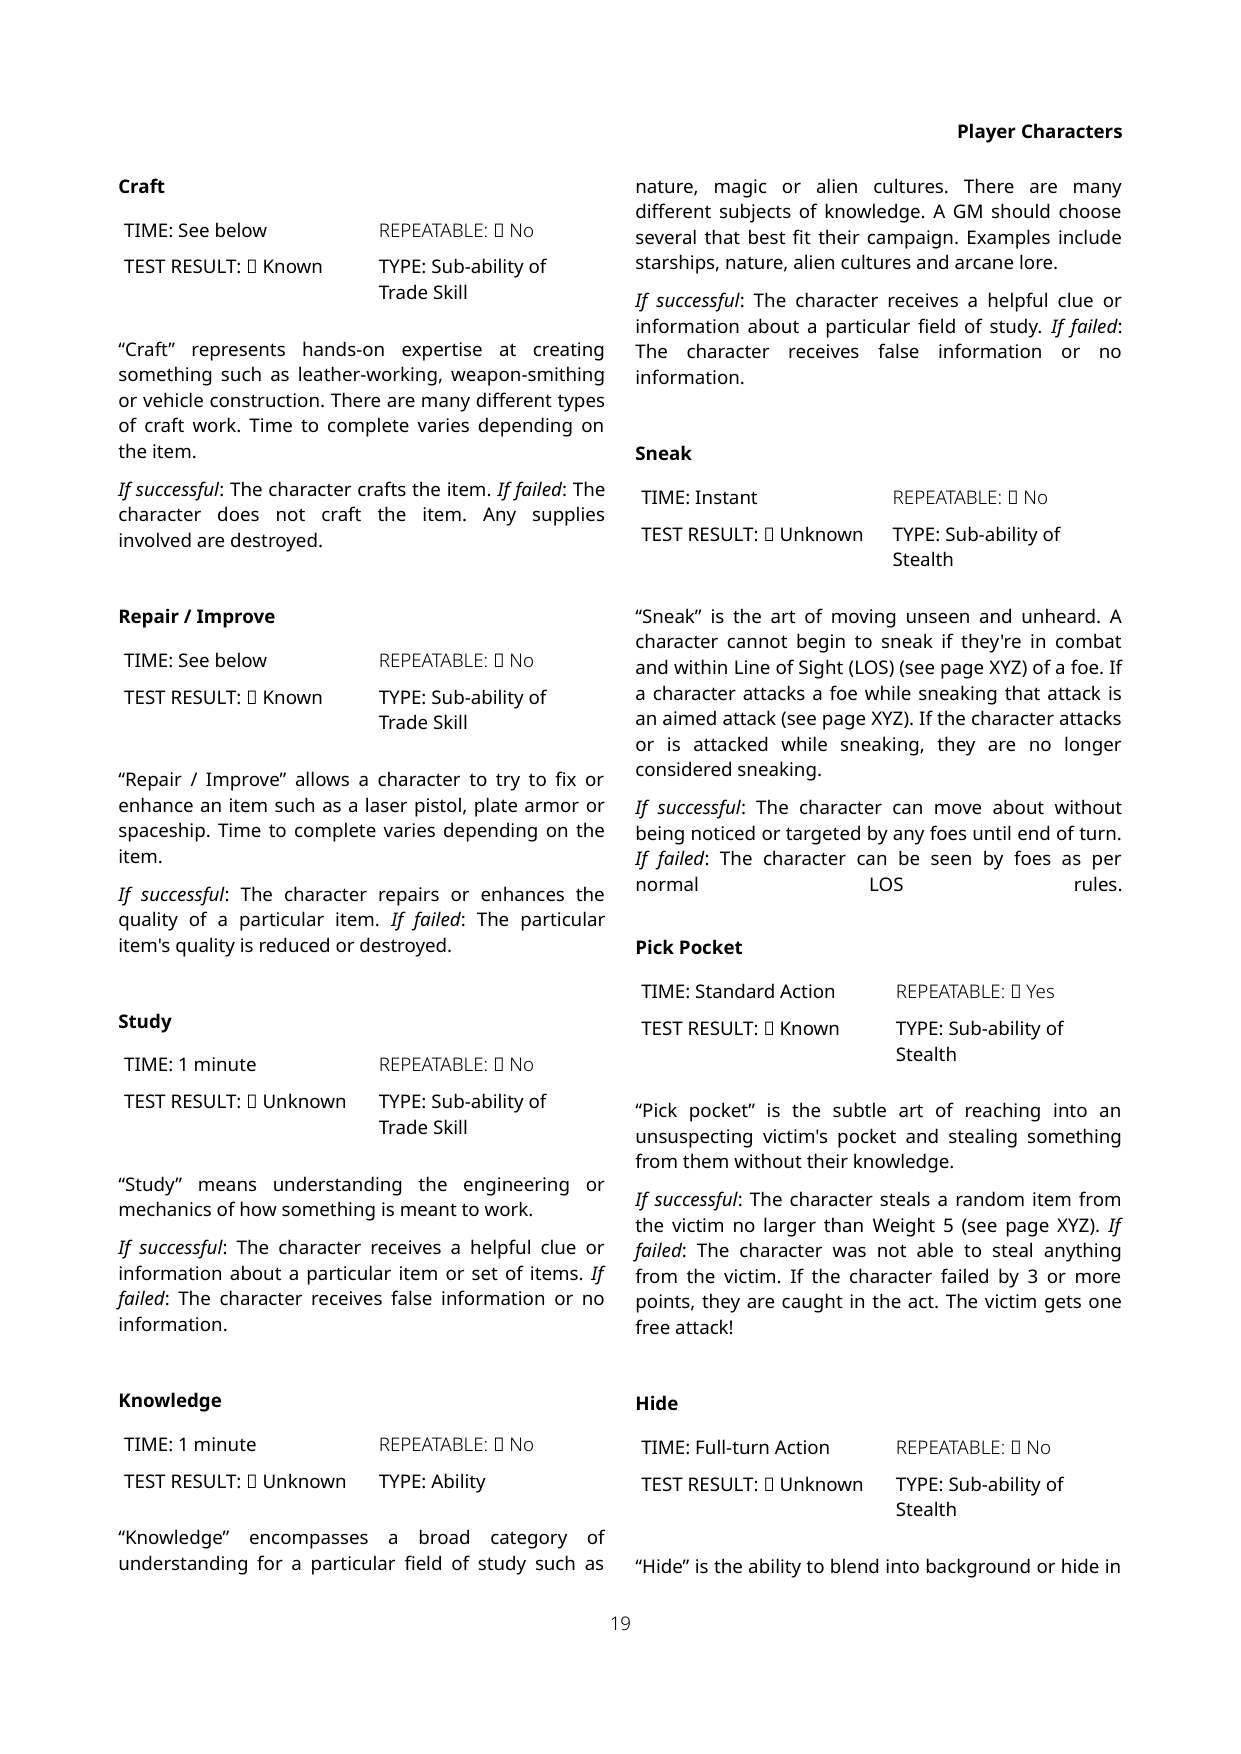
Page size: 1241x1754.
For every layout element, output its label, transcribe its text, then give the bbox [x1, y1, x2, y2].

table_cell TYPE: Ability [373, 1462, 606, 1499]
text “Repair / Improve” allows a character to try to fix or enhance an item such as a laser pistol, plate armor or spaceship. Time to complete varies depending on the item. [118, 741, 605, 868]
text Repair / Improve [118, 603, 605, 629]
table_cell TEST RESULT:  Unknown [118, 1083, 373, 1146]
text If successful: The character receives a helpful clue or information about a particular field of study. If failed: The character receives false information or no information. [635, 288, 1122, 390]
table_cell TEST RESULT:  Unknown [635, 1465, 890, 1528]
text Sneak [635, 440, 1122, 466]
table_header TIME: See below [118, 641, 373, 678]
table_header REPEATABLE:  No [887, 478, 1123, 515]
table_cell TYPE: Sub-ability of Stealth [887, 515, 1123, 578]
table_cell TYPE: Sub-ability of Trade Skill [373, 678, 606, 741]
table_cell TEST RESULT:  Unknown [118, 1462, 373, 1499]
text Craft [118, 173, 605, 199]
table_cell TEST RESULT:  Unknown [635, 515, 887, 578]
text Hide [635, 1390, 1122, 1416]
table_cell TYPE: Sub-ability of Stealth [890, 1465, 1123, 1528]
table_header TIME: 1 minute [118, 1046, 373, 1083]
text Knowledge [118, 1387, 605, 1413]
text “Study” means understanding the engineering or mechanics of how something is meant to work. [118, 1146, 605, 1222]
table_cell TYPE: Sub-ability of Trade Skill [373, 248, 606, 311]
table_header TIME: See below [118, 211, 373, 248]
text “Hide” is the ability to blend into background or hide in [635, 1528, 1122, 1579]
text “Craft” represents hands-on expertise at creating something such as leather-working, weapon-smithing or vehicle construction. There are many different types of craft work. Time to complete varies depending on the item. [118, 311, 605, 464]
table_header REPEATABLE:  No [373, 1425, 606, 1462]
table_cell TEST RESULT:  Known [118, 248, 373, 311]
text “Sneak” is the art of moving unseen and unheard. A character cannot begin to sneak if they're in combat and within Line of Sight (LOS) (see page XYZ) of a foe. If a character attacks a foe while sneaking that attack is an aimed attack (see page XYZ). If the character attacks or is attacked while sneaking, they are no longer considered sneaking. [635, 578, 1122, 782]
text If successful: The character steals a random item from the victim no larger than Weight 5 (see page XYZ). If failed: The character was not able to steal anything from the victim. If the character failed by 3 or more points, they are caught in the act. The victim gets one free attack! [635, 1187, 1122, 1340]
table_header REPEATABLE:  No [890, 1428, 1123, 1465]
table_cell TYPE: Sub-ability of Trade Skill [373, 1083, 606, 1146]
table_header TIME: Instant [635, 478, 887, 515]
text nature, magic or alien cultures. There are many different subjects of knowledge. A GM should choose several that best fit their campaign. Examples include starships, nature, alien cultures and arcane lore. [635, 173, 1122, 275]
table_cell TYPE: Sub-ability of Stealth [890, 1010, 1123, 1072]
table_header REPEATABLE:  No [373, 211, 606, 248]
table_cell TEST RESULT:  Known [635, 1010, 890, 1072]
table_header TIME: 1 minute [118, 1425, 373, 1462]
text Study [118, 1008, 605, 1033]
text “Knowledge” encompasses a broad category of understanding for a particular field of study such as [118, 1499, 605, 1576]
table_header REPEATABLE:  Yes [890, 973, 1123, 1009]
text If successful: The character repairs or enhances the quality of a particular item. If failed: The particular item's quality is reduced or destroyed. [118, 881, 605, 957]
text If successful: The character crafts the item. If failed: The character does not craft the item. Any supplies involved are destroyed. [118, 476, 605, 553]
table_header REPEATABLE:  No [373, 641, 606, 678]
table_header TIME: Standard Action [635, 973, 890, 1009]
text If successful: The character can move about without being noticed or targeted by any foes until end of turn. If failed: The character can be seen by foes as per normal LOS rules. [635, 794, 1122, 922]
table_header TIME: Full-turn Action [635, 1428, 890, 1465]
text “Pick pocket” is the subtle art of reaching into an unsuspecting victim's pocket and stealing something from them without their knowledge. [635, 1072, 1122, 1174]
text Pick Pocket [635, 934, 1122, 960]
text If successful: The character receives a helpful clue or information about a particular item or set of items. If failed: The character receives false information or no information. [118, 1234, 605, 1337]
table_cell TEST RESULT:  Known [118, 678, 373, 741]
table_header REPEATABLE:  No [373, 1046, 606, 1083]
